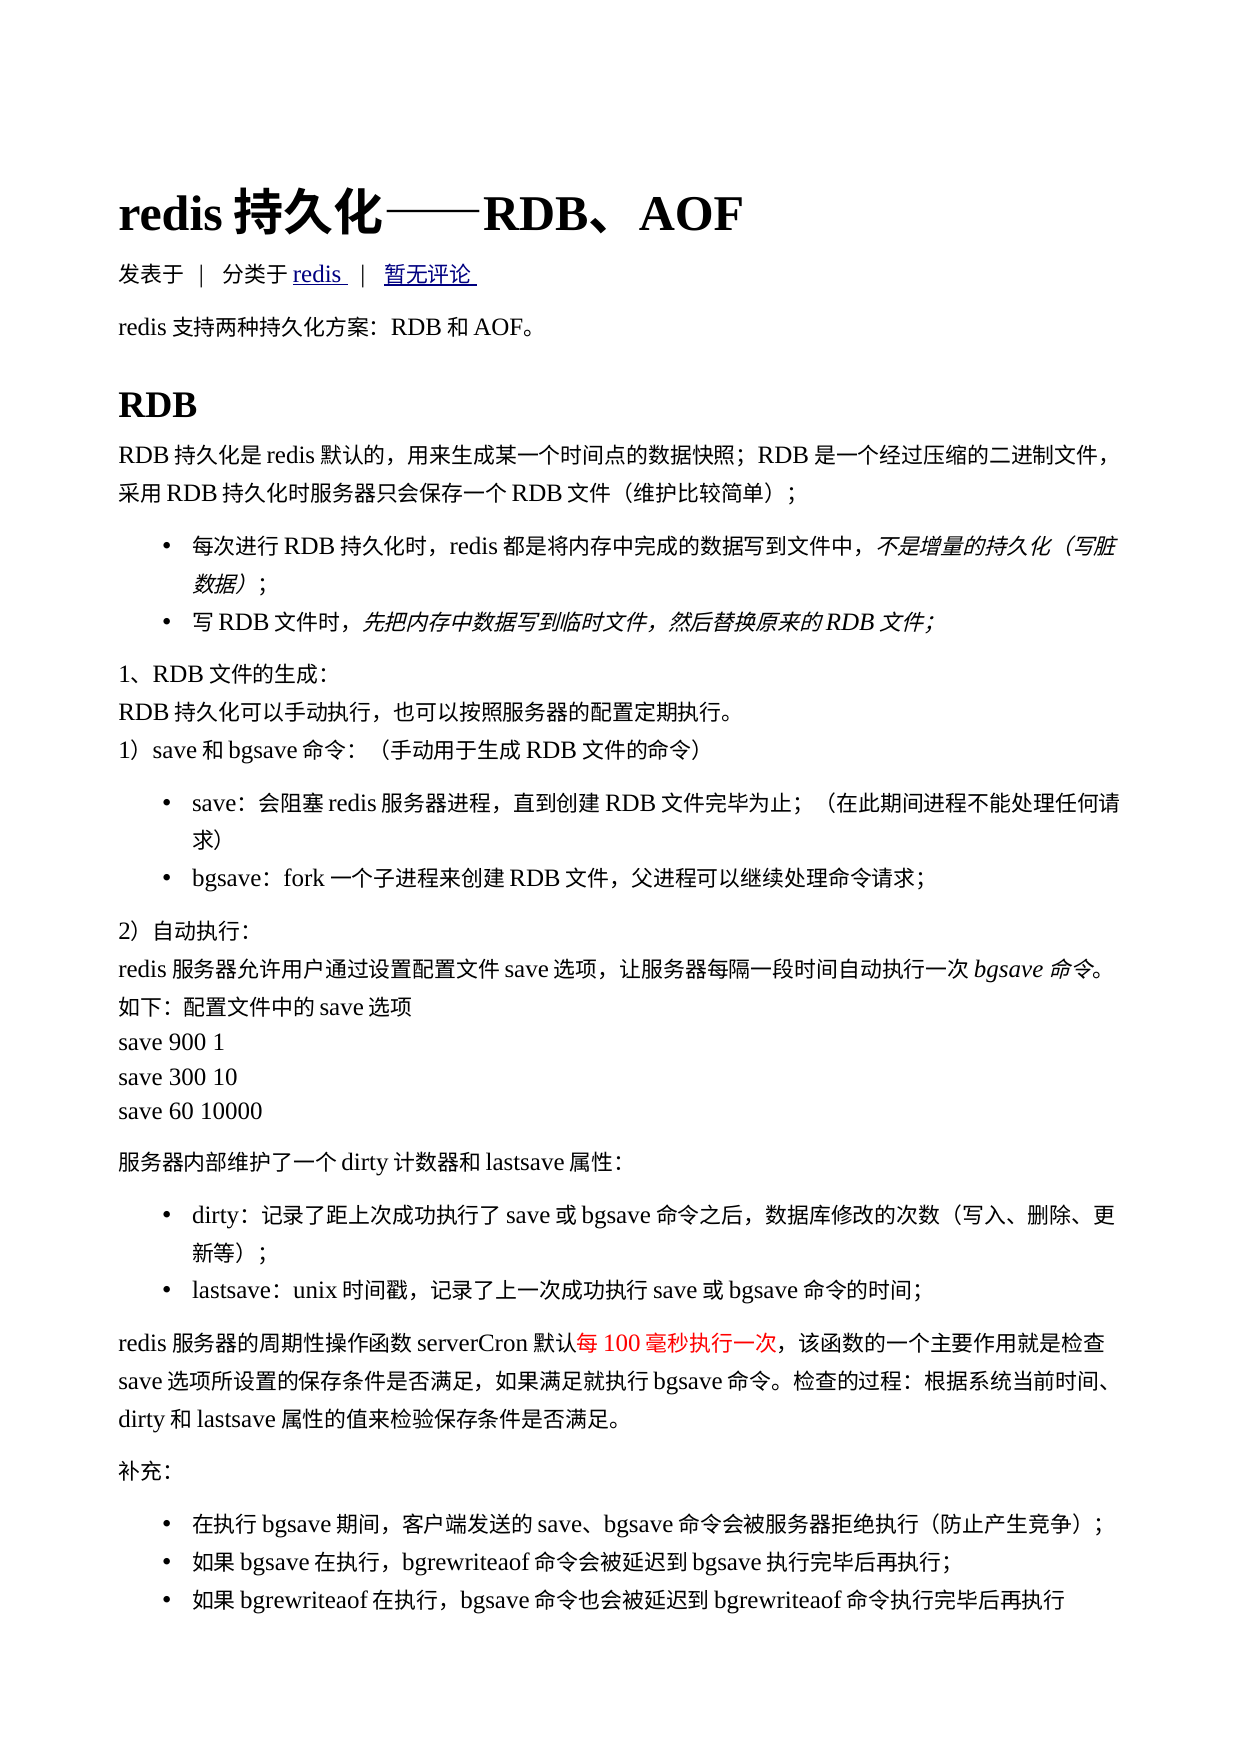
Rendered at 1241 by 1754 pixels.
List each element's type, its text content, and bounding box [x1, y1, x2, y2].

list 如果bgrewriteaof在执行，bgsave命令也会被延迟到bgrewriteaof命令执行完毕后再执行 [162, 1583, 1122, 1614]
text redis支持两种持久化方案：RDB和AOF。 [118, 309, 1122, 341]
text 1、RDB文件的生成： RDB持久化可以手动执行，也可以按照服务器的配置定期执行。 1）save和bgsave命令：（手动用于生成RDB文件的命令） [118, 657, 1122, 765]
list 每次进行RDB持久化时，redis都是将内存中完成的数据写到文件中，不是增量的持久化（写脏数据）； [162, 529, 1122, 598]
list 在执行bgsave期间，客户端发送的save、bgsave命令会被服务器拒绝执行（防止产生竞争）； [162, 1507, 1122, 1538]
list lastsave：unix时间戳，记录了上一次成功执行save或bgsave命令的时间； [162, 1273, 1122, 1305]
text 补充： [118, 1454, 1122, 1486]
text redis服务器的周期性操作函数serverCron默认每100毫秒执行一次，该函数的一个主要作用就是检查save选项所设置的保存条件是否满足，如果满足就执行bgsave命令。检查的过程：根据系统当前时间、dirty和lastsave属性的值来检验保存条件是否满足。 [118, 1326, 1122, 1433]
list dirty：记录了距上次成功执行了save或bgsave命令之后，数据库修改的次数（写入、删除、更新等）； [162, 1198, 1122, 1267]
subtitle redis持久化——RDB、AOF [118, 172, 1122, 244]
list 写RDB文件时，先把内存中数据写到临时文件，然后替换原来的RDB文件； [162, 605, 1122, 636]
list bgsave：fork一个子进程来创建RDB文件，父进程可以继续处理命令请求； [162, 861, 1122, 893]
subtitle RDB [118, 383, 1122, 426]
text 服务器内部维护了一个dirty计数器和lastsave属性： [118, 1145, 1122, 1177]
text 发表于 | 分类于 redis | 暂无评论 [118, 257, 1122, 288]
text RDB持久化是redis默认的，用来生成某一个时间点的数据快照；RDB是一个经过压缩的二进制文件，采用RDB持久化时服务器只会保存一个RDB文件（维护比较简单）； [118, 438, 1122, 508]
list save：会阻塞redis服务器进程，直到创建RDB文件完毕为止；（在此期间进程不能处理任何请求） [162, 786, 1122, 855]
list 如果bgsave在执行，bgrewriteaof命令会被延迟到bgsave执行完毕后再执行； [162, 1545, 1122, 1576]
text 2）自动执行： redis服务器允许用户通过设置配置文件save选项，让服务器每隔一段时间自动执行一次bgsave命令。如下：配置文件中的save选项 save 900 1 save 300 10 save 60 10000 [118, 914, 1122, 1125]
